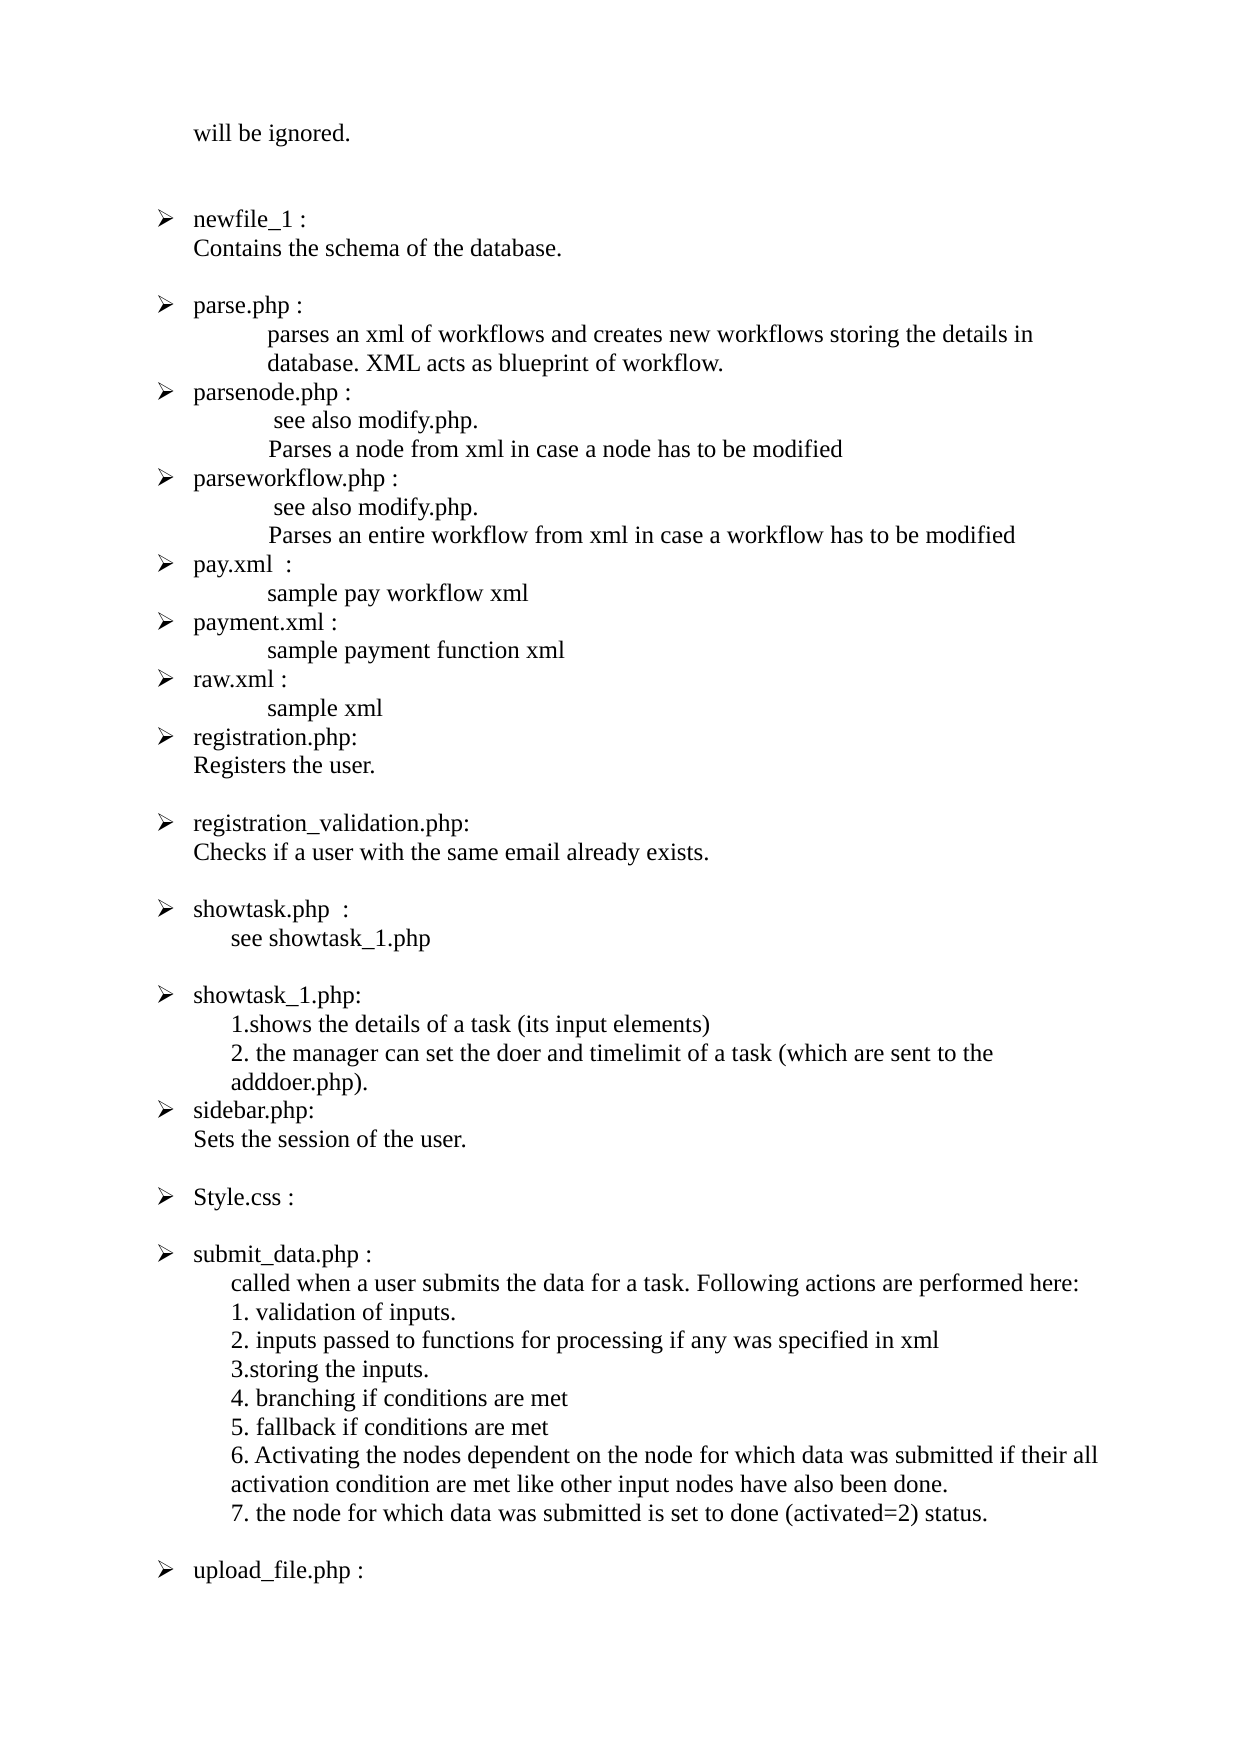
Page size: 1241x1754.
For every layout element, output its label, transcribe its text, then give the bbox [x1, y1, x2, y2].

list see showtask_1.php [193, 923, 1122, 952]
list Style.css : [156, 1182, 1122, 1239]
list registration.php: Registers the user. [156, 722, 1122, 808]
list 6. Activating the nodes dependent on the node for which data was submitted if their all activation condition are met like other input nodes have also been done. [193, 1441, 1122, 1498]
list upload_file.php : [156, 1556, 1122, 1584]
list sidebar.php: Sets the session of the user. [156, 1096, 1122, 1182]
list 1. validation of inputs. [193, 1297, 1122, 1326]
list Parses a node from xml in case a node has to be modified [231, 434, 1122, 463]
list parsenode.php : see also modify.php. [156, 377, 1122, 434]
list Parses an entire workflow from xml in case a workflow has to be modified [231, 521, 1122, 549]
list 3.storing the inputs. [193, 1354, 1122, 1383]
list 7. the node for which data was submitted is set to done (activated=2) status. [193, 1498, 1122, 1556]
list 2. the manager can set the doer and timelimit of a task (which are sent to the adddoer.php). [193, 1038, 1122, 1096]
list payment.xml : sample payment function xml [156, 607, 1122, 664]
list 1.shows the details of a task (its input elements) [193, 1009, 1122, 1038]
list raw.xml : sample xml [156, 664, 1122, 722]
list called when a user submits the data for a task. Following actions are performed here: [193, 1268, 1122, 1297]
list parse.php : parses an xml of workflows and creates new workflows storing the details in database. XML acts as blueprint of workflow. [156, 291, 1122, 377]
list pay.xml : sample pay workflow xml [156, 549, 1122, 607]
list parseworkflow.php : see also modify.php. [156, 463, 1122, 521]
list submit_data.php : [156, 1239, 1122, 1268]
list 5. fallback if conditions are met [193, 1412, 1122, 1441]
list 4. branching if conditions are met [193, 1383, 1122, 1412]
list newfile_1 : Contains the schema of the database. [156, 204, 1122, 291]
list will be ignored. [156, 118, 1122, 176]
list showtask.php : [156, 894, 1122, 923]
list registration_validation.php: Checks if a user with the same email already exists. [156, 808, 1122, 894]
list showtask_1.php: [156, 981, 1122, 1009]
list 2. inputs passed to functions for processing if any was specified in xml [193, 1326, 1122, 1354]
